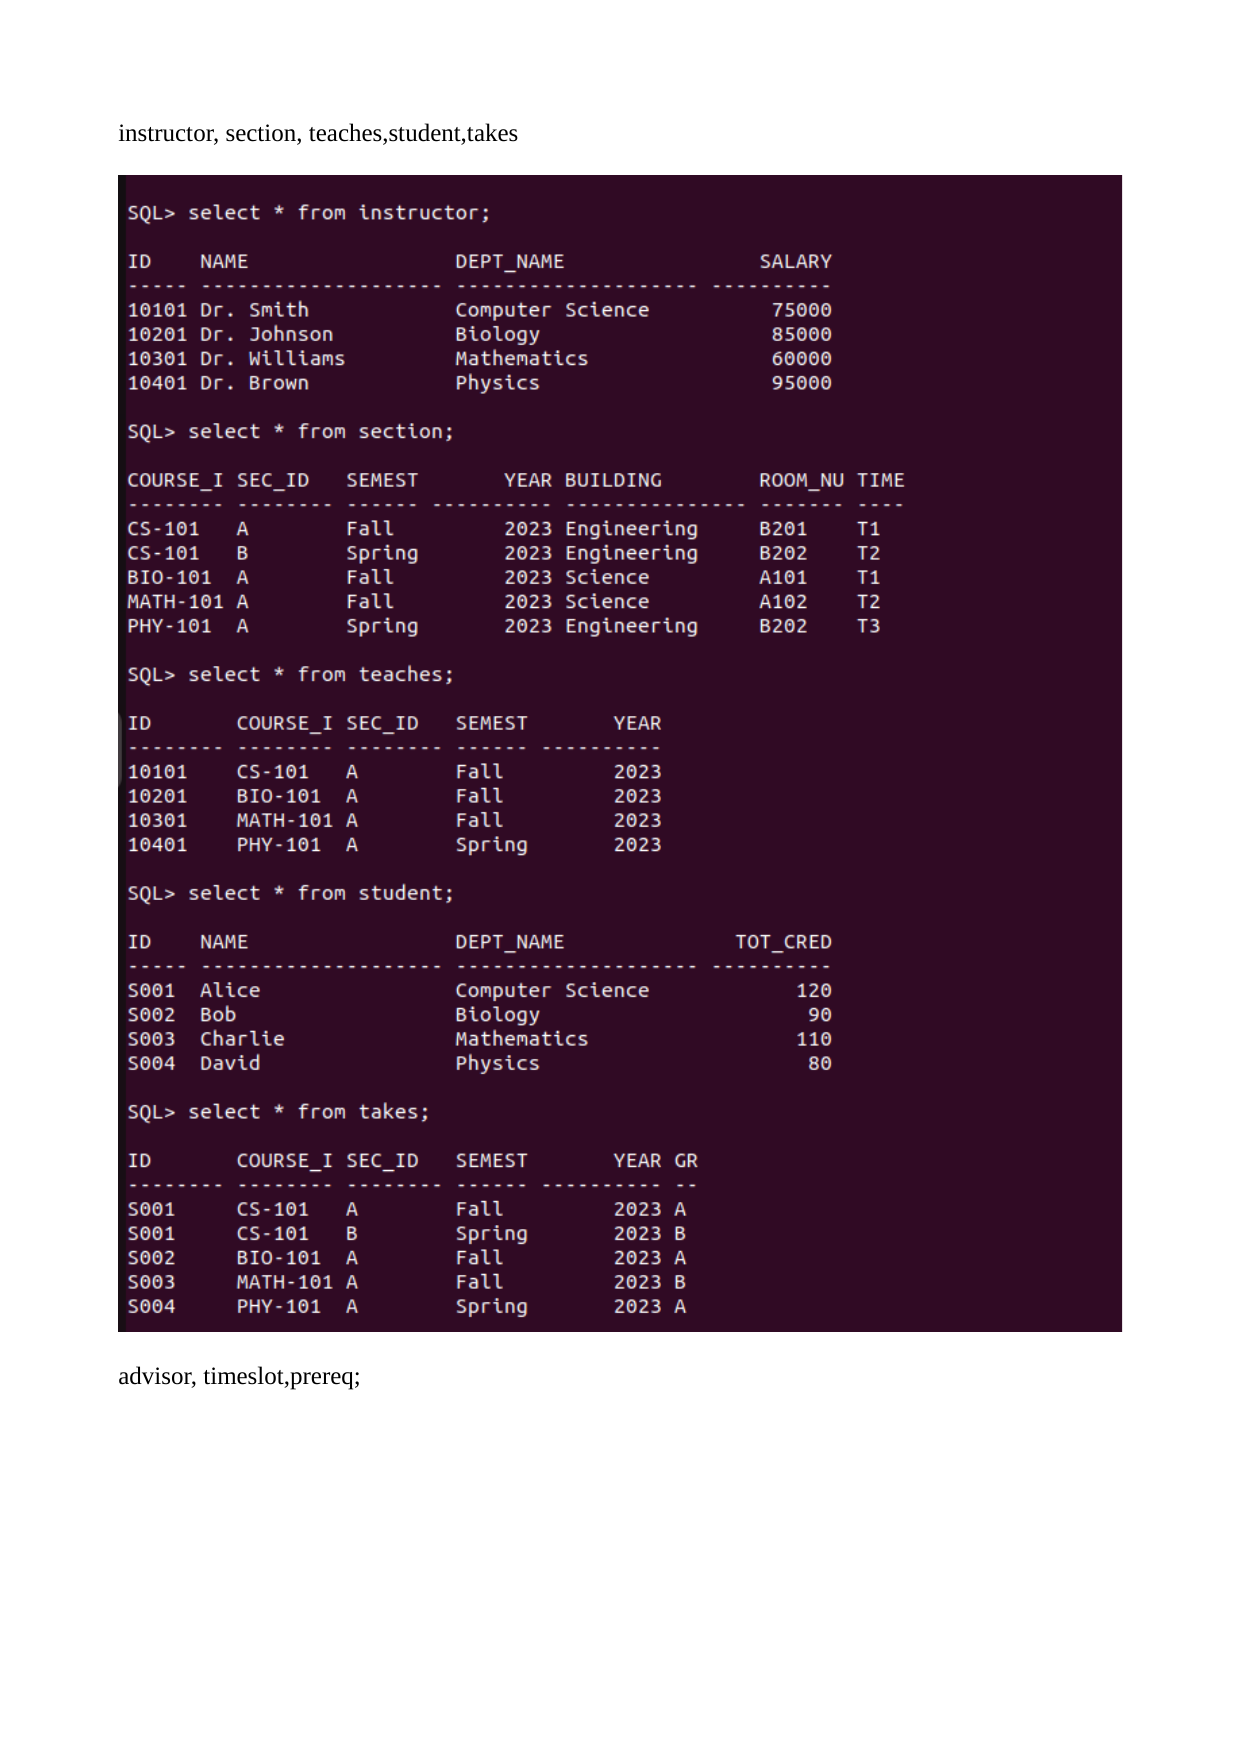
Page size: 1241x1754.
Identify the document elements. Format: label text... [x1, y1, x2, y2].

text instructor, section, teaches,student,takes [118, 118, 1122, 147]
text advisor, timeslot,prereq; [118, 1361, 1122, 1389]
picture [118, 175, 1123, 1332]
